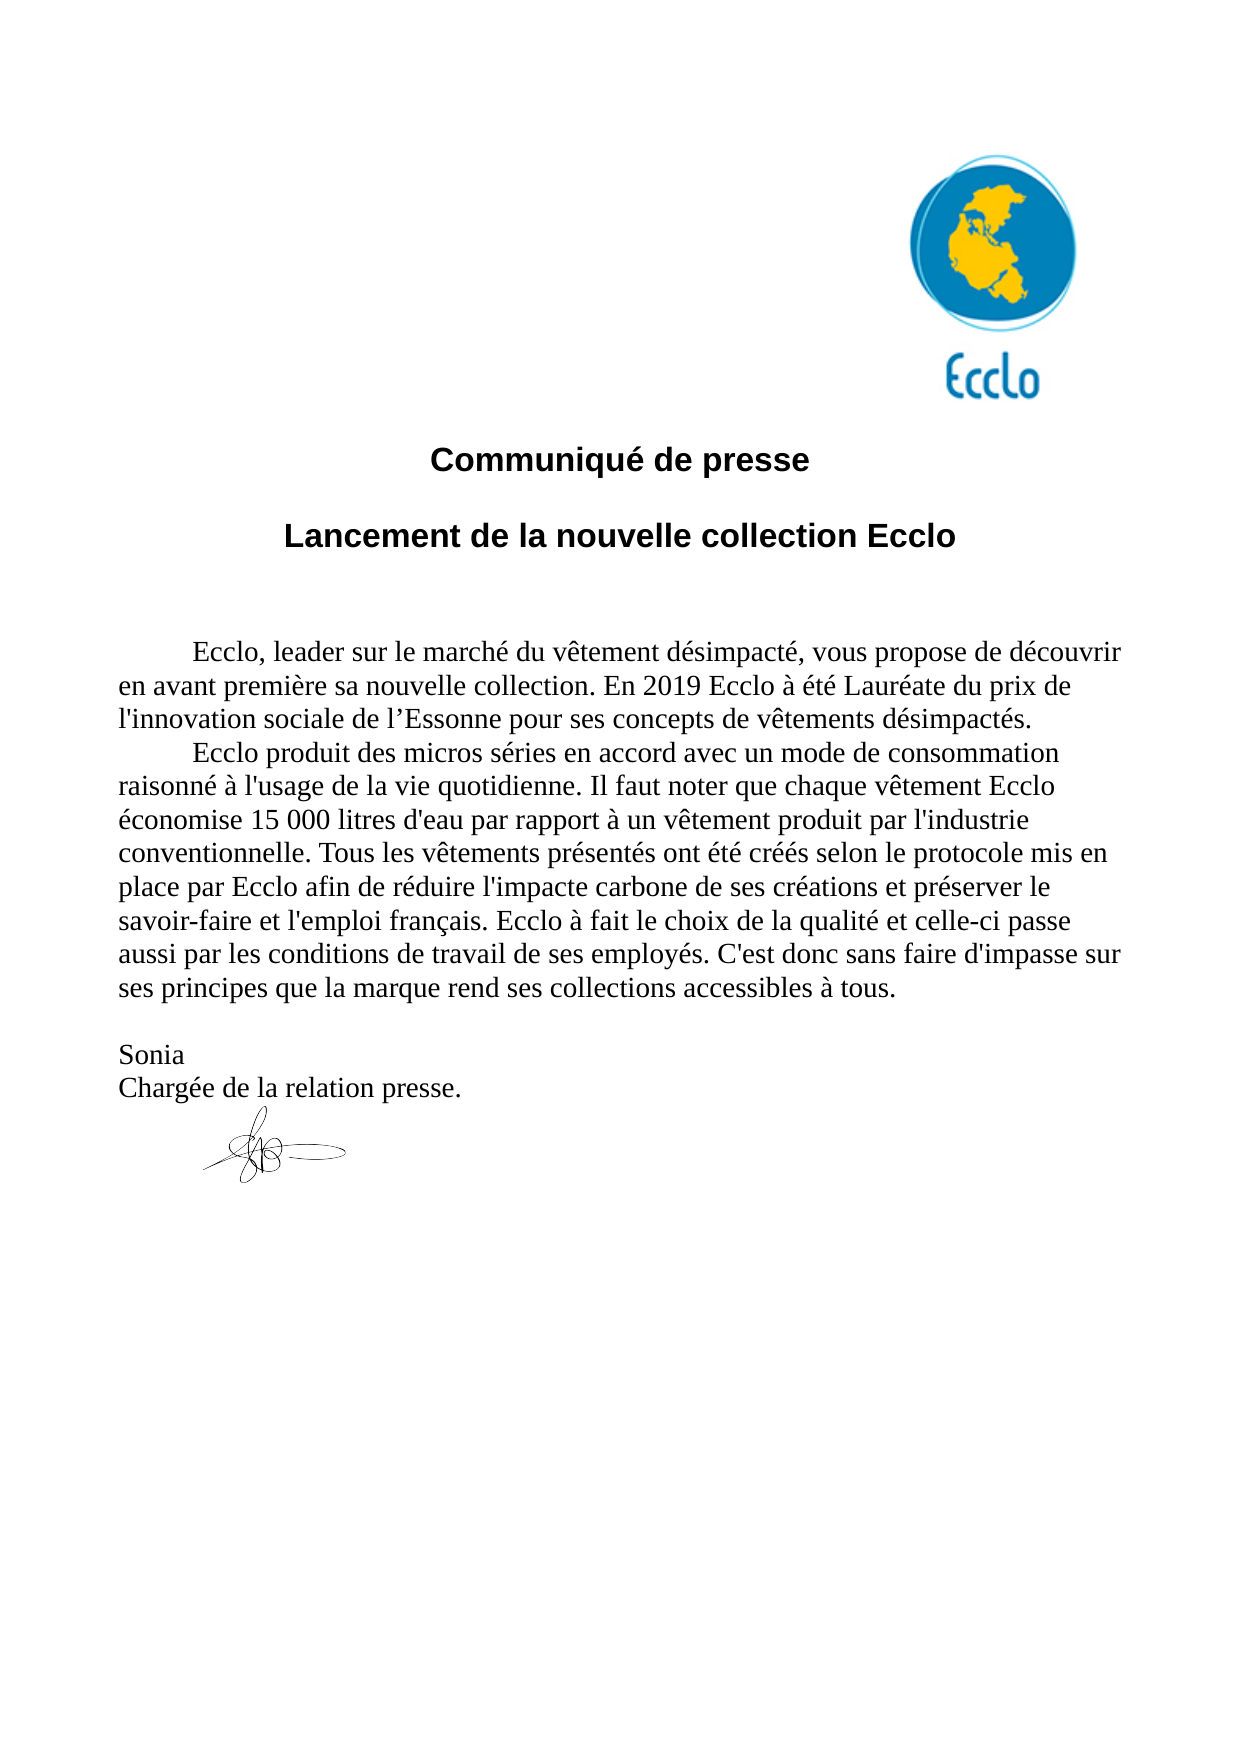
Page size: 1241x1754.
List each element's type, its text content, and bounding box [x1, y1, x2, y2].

text Chargée de la relation presse. [118, 1070, 1122, 1104]
text Sonia [118, 1037, 1122, 1070]
subtitle Lancement de la nouvelle collection Ecclo [118, 516, 1122, 555]
picture [203, 1106, 346, 1183]
text Ecclo produit des micros séries en accord avec un mode de consommation raisonné à l'usage de la vie quotidienne. Il faut noter que chaque vêtement Ecclo économise 15 000 litres d'eau par rapport à un vêtement produit par l'industrie conventionnelle. Tous les vêtements présentés ont été créés selon le protocole mis en place par Ecclo afin de réduire l'impacte carbone de ses créations et préserver le savoir-faire et l'emploi français. Ecclo à fait le choix de la qualité et celle-ci passe aussi par les conditions de travail de ses employés. C'est donc sans faire d'impasse sur ses principes que la marque rend ses collections accessibles à tous. [118, 735, 1122, 1003]
picture [862, 143, 1123, 403]
subtitle Communiqué de presse [118, 440, 1122, 479]
text Ecclo, leader sur le marché du vêtement désimpacté, vous propose de découvrir en avant première sa nouvelle collection. En 2019 Ecclo à été Lauréate du prix de l'innovation sociale de l’Essonne pour ses concepts de vêtements désimpactés. [118, 634, 1122, 735]
